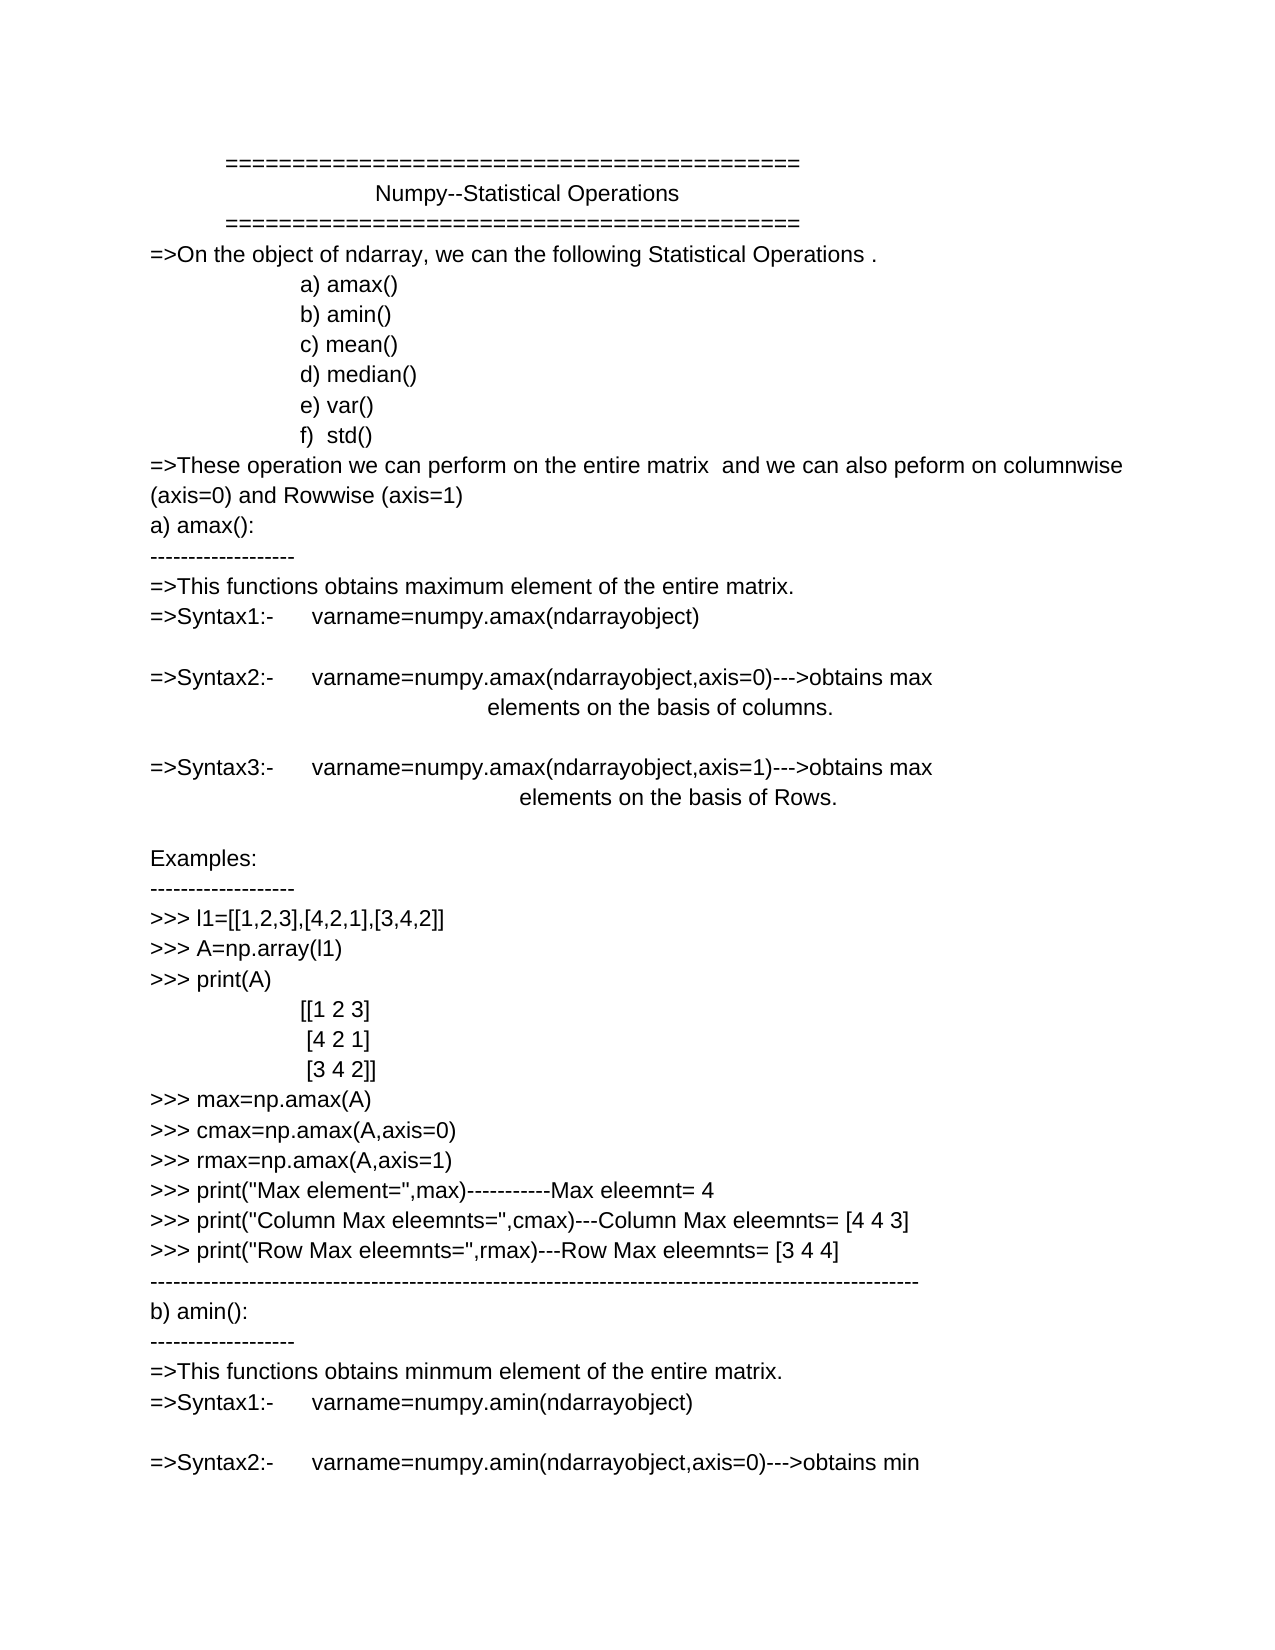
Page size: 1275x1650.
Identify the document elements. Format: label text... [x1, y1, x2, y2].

text >>> max=np.amax(A) [150, 1086, 1125, 1113]
text c) mean() [150, 331, 1125, 358]
text [[1 2 3] [150, 996, 1125, 1022]
text >>> print("Row Max eleemnts=",rmax)---Row Max eleemnts= [3 4 4] [150, 1237, 1125, 1264]
text Examples: [150, 845, 1125, 871]
text >>> print("Column Max eleemnts=",cmax)---Column Max eleemnts= [4 4 3] [150, 1207, 1125, 1234]
text b) amin() [150, 301, 1125, 327]
text =>Syntax1:- varname=numpy.amin(ndarrayobject) [150, 1388, 1125, 1415]
text e) var() [150, 392, 1125, 418]
text [4 2 1] [150, 1026, 1125, 1052]
text =========================================== [150, 210, 1125, 237]
text f) std() [150, 422, 1125, 448]
text >>> l1=[[1,2,3],[4,2,1],[3,4,2]] [150, 905, 1125, 932]
text =>Syntax2:- varname=numpy.amax(ndarrayobject,axis=0)--->obtains max [150, 663, 1125, 690]
text b) amin(): [150, 1298, 1125, 1324]
text ------------------- [150, 543, 1125, 569]
text >>> print("Max element=",max)-----------Max eleemnt= 4 [150, 1177, 1125, 1203]
text =>Syntax2:- varname=numpy.amin(ndarrayobject,axis=0)--->obtains min [150, 1449, 1125, 1475]
text elements on the basis of Rows. [150, 784, 1125, 811]
text elements on the basis of columns. [150, 694, 1125, 720]
text >>> A=np.array(l1) [150, 935, 1125, 962]
text >>> rmax=np.amax(A,axis=1) [150, 1147, 1125, 1173]
text >>> cmax=np.amax(A,axis=0) [150, 1117, 1125, 1143]
text ------------------- [150, 875, 1125, 901]
text =>Syntax1:- varname=numpy.amax(ndarrayobject) [150, 603, 1125, 629]
text ----------------------------------------------------------------------------------------------------- [150, 1268, 1125, 1294]
text >>> print(A) [150, 966, 1125, 992]
text [3 4 2]] [150, 1056, 1125, 1083]
text =========================================== [150, 150, 1125, 176]
text d) median() [150, 361, 1125, 388]
text a) amax(): [150, 512, 1125, 539]
text =>This functions obtains maximum element of the entire matrix. [150, 573, 1125, 599]
text =>Syntax3:- varname=numpy.amax(ndarrayobject,axis=1)--->obtains max [150, 754, 1125, 781]
text =>This functions obtains minmum element of the entire matrix. [150, 1358, 1125, 1385]
text =>These operation we can perform on the entire matrix and we can also peform on columnwise (axis=0) and Rowwise (axis=1) [150, 452, 1125, 509]
text Numpy--Statistical Operations [150, 180, 1125, 207]
text a) amax() [150, 271, 1125, 297]
text =>On the object of ndarray, we can the following Statistical Operations . [150, 241, 1125, 267]
text ------------------- [150, 1328, 1125, 1354]
